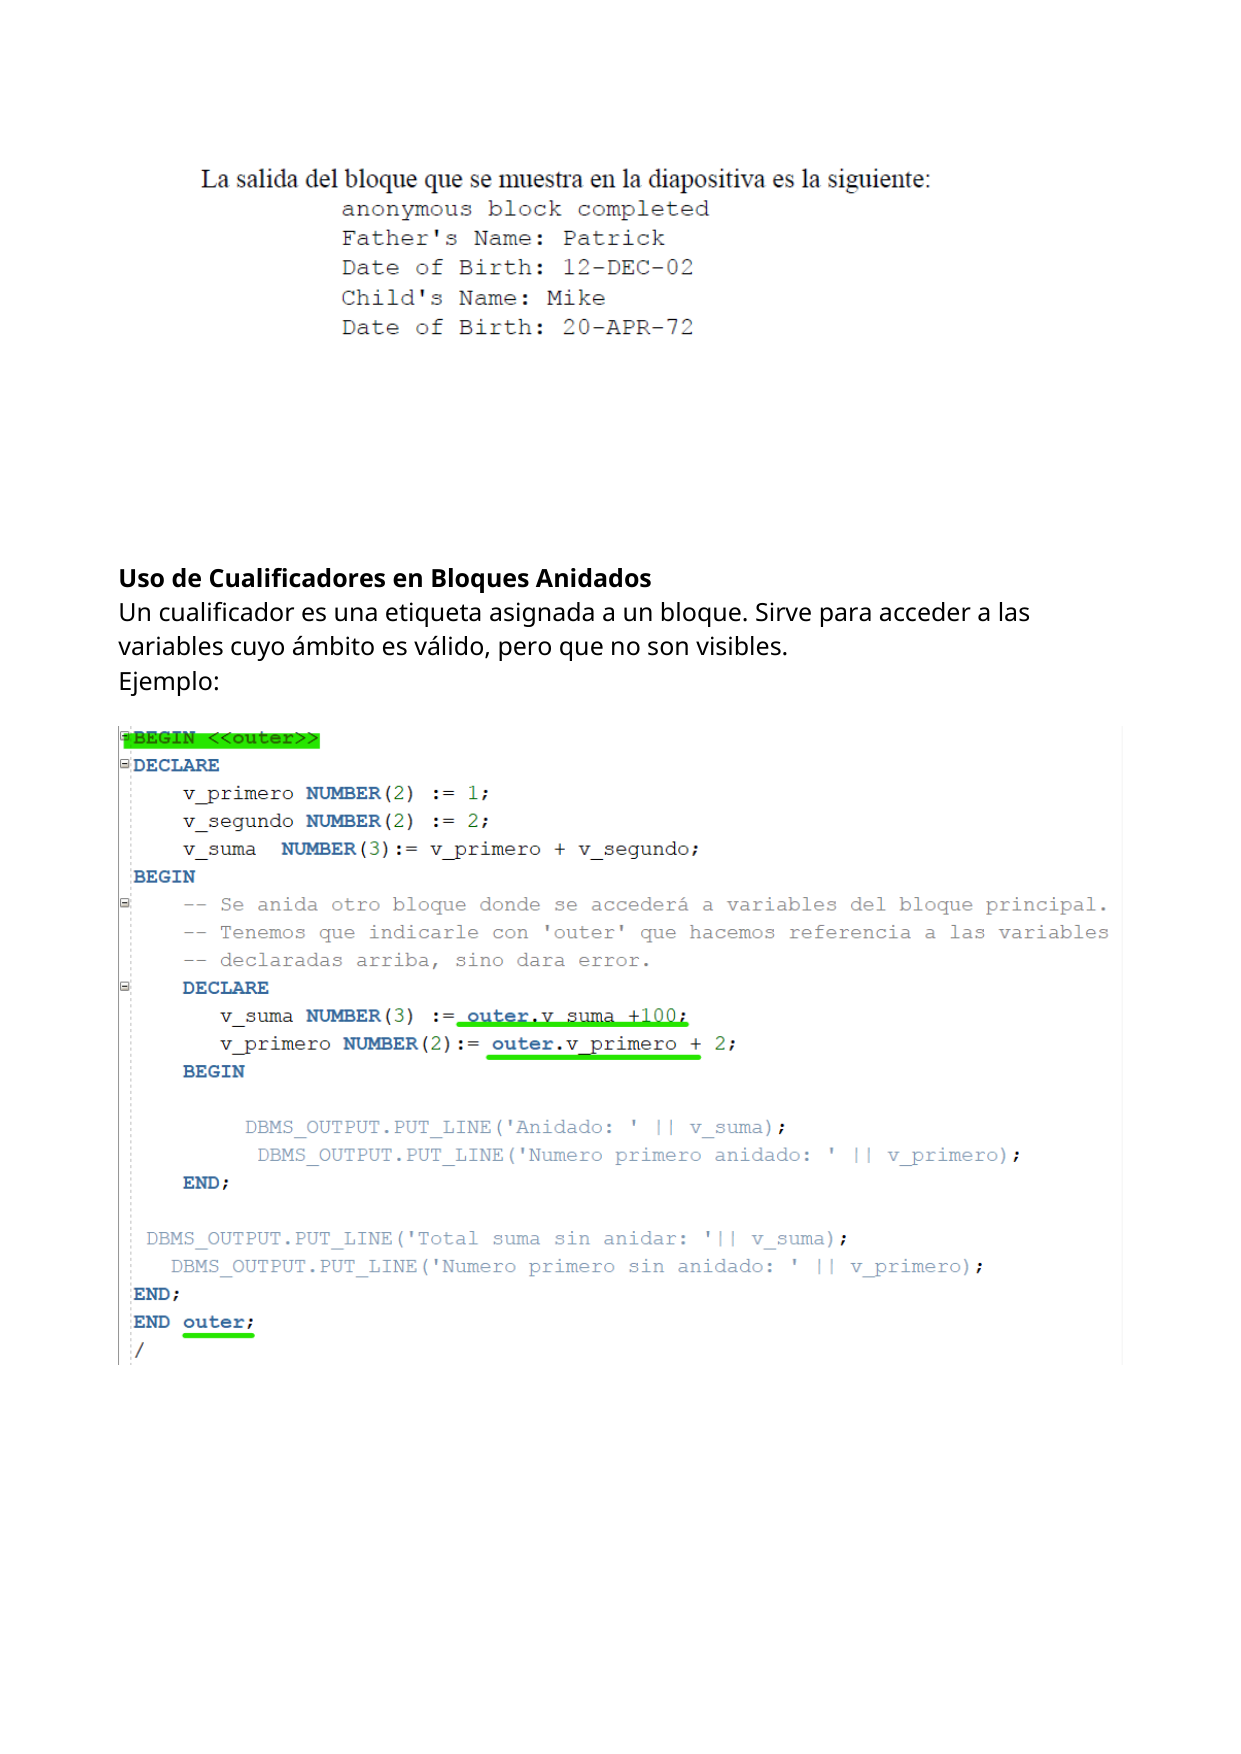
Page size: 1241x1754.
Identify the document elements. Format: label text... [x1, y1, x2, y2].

text Uso de Cualificadores en Bloques Anidados [118, 561, 1122, 595]
text Ejemplo: [118, 663, 1122, 697]
text Un cualificador es una etiqueta asignada a un bloque. Sirve para acceder a las variables cuyo ámbito es válido, pero que no son visibles. [118, 595, 1122, 663]
picture [118, 726, 1123, 1365]
picture [188, 164, 947, 346]
